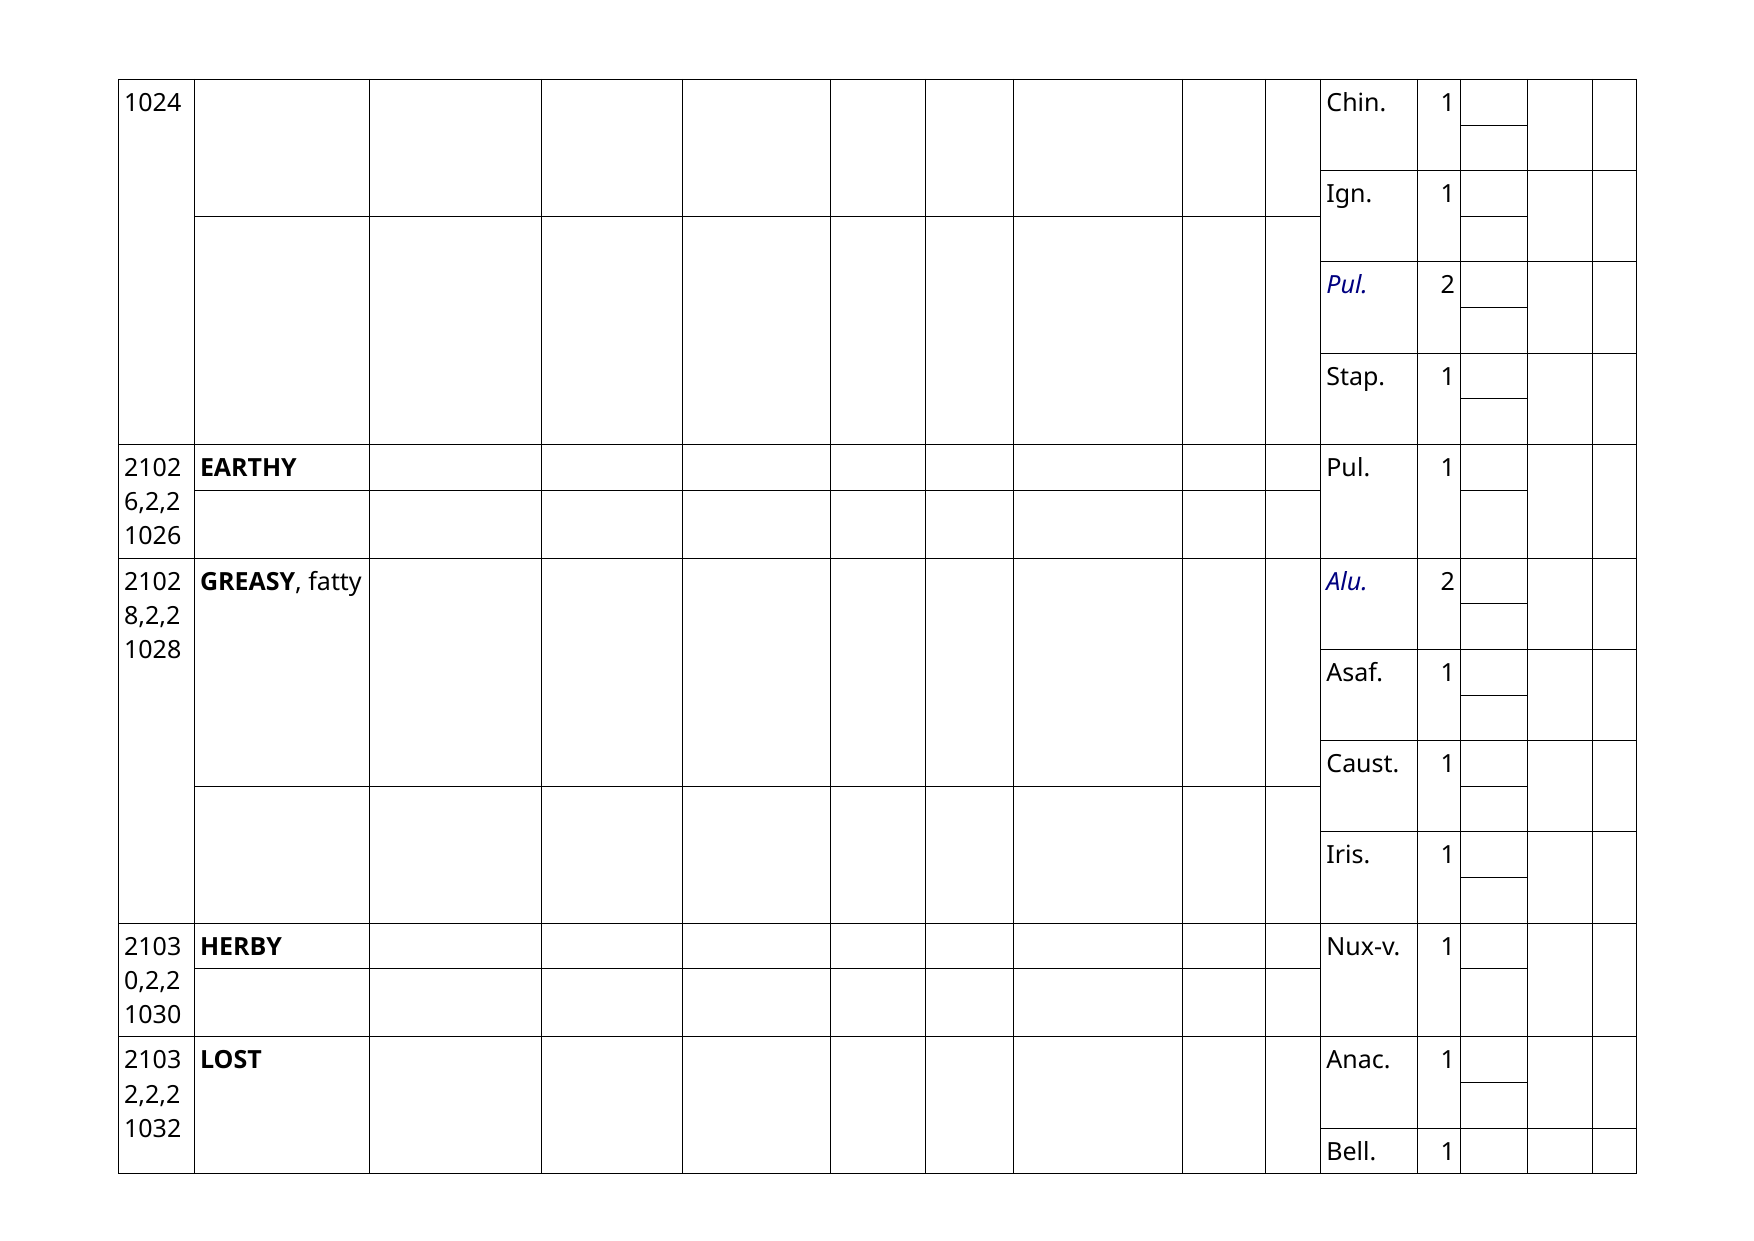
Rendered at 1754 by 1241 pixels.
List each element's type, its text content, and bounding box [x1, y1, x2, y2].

table_cell 21032,2,21032 [119, 1037, 194, 1173]
table_cell [1528, 832, 1592, 923]
table_cell [1266, 969, 1320, 1036]
table_cell [1461, 171, 1527, 216]
table_cell [831, 1037, 925, 1173]
table_cell [926, 445, 1013, 489]
table_cell [1593, 650, 1636, 740]
table_cell [683, 445, 830, 489]
table_cell [1461, 924, 1527, 968]
table_cell [1461, 126, 1527, 170]
table_cell [195, 217, 369, 444]
table_cell [1593, 832, 1636, 923]
table_cell [1183, 445, 1265, 489]
table_cell [370, 1037, 541, 1173]
table_cell [1266, 787, 1320, 923]
table_cell Bell. [1321, 1129, 1417, 1173]
table_cell 1 [1418, 80, 1460, 170]
table_cell [542, 445, 682, 489]
table_cell [195, 80, 369, 216]
table_cell [831, 491, 925, 558]
table_cell [370, 80, 541, 216]
table_cell greasy, fatty [195, 559, 369, 786]
table_cell [683, 787, 830, 923]
table_cell [1593, 1129, 1636, 1173]
table_cell [1593, 1037, 1636, 1128]
table_cell [1266, 559, 1320, 786]
table_cell 1 [1418, 741, 1460, 831]
table_cell [1461, 696, 1527, 740]
table_cell [1593, 741, 1636, 831]
table_cell Iris. [1321, 832, 1417, 923]
table_cell Anac. [1321, 1037, 1417, 1128]
table_cell [1528, 262, 1592, 353]
table_cell [1461, 559, 1527, 603]
table_cell [542, 80, 682, 216]
table_cell [542, 787, 682, 923]
table_cell Alu. [1321, 559, 1417, 649]
table_cell [370, 969, 541, 1036]
table_cell [926, 217, 1013, 444]
table_cell [926, 787, 1013, 923]
table_cell [926, 924, 1013, 968]
table_cell [1528, 80, 1592, 170]
table_cell 1 [1418, 445, 1460, 558]
table_cell [370, 491, 541, 558]
table_cell lost [195, 1037, 369, 1173]
table_cell [1014, 924, 1182, 968]
table_cell [1183, 787, 1265, 923]
table_cell [831, 969, 925, 1036]
table_cell 1 [1418, 1037, 1460, 1128]
table_cell [1014, 969, 1182, 1036]
table_cell [1528, 559, 1592, 649]
table_cell [926, 969, 1013, 1036]
table_cell [542, 491, 682, 558]
table_cell herby [195, 924, 369, 968]
table_cell [1266, 1037, 1320, 1173]
table_cell [1528, 171, 1592, 261]
table_cell [542, 217, 682, 444]
table_cell [1183, 217, 1265, 444]
table_cell [370, 559, 541, 786]
table_cell [370, 217, 541, 444]
table_cell [683, 924, 830, 968]
table_cell [683, 969, 830, 1036]
table_cell 1 [1418, 832, 1460, 923]
table_cell [926, 1037, 1013, 1173]
table_cell 1 [1418, 1129, 1460, 1173]
table_cell [1528, 445, 1592, 558]
table_cell Stap. [1321, 354, 1417, 444]
table_cell [1266, 217, 1320, 444]
table_cell [1014, 217, 1182, 444]
table_cell [1183, 1037, 1265, 1173]
table_cell [1593, 924, 1636, 1036]
table_cell [1014, 787, 1182, 923]
table_cell [1014, 1037, 1182, 1173]
table_cell [831, 924, 925, 968]
table_cell [195, 787, 369, 923]
table_cell [926, 559, 1013, 786]
table_cell [1461, 308, 1527, 353]
table_cell [1014, 80, 1182, 216]
table_cell [683, 1037, 830, 1173]
table_cell [1266, 80, 1320, 216]
table_cell Pul. [1321, 262, 1417, 353]
table_cell [1528, 354, 1592, 444]
table_cell [683, 491, 830, 558]
table_cell 2 [1418, 262, 1460, 353]
table_cell [1461, 445, 1527, 489]
table_cell [1528, 741, 1592, 831]
table_cell [1461, 80, 1527, 124]
table_cell [683, 559, 830, 786]
table_cell [542, 1037, 682, 1173]
table_cell [370, 787, 541, 923]
table_cell [1183, 924, 1265, 968]
table_cell Ign. [1321, 171, 1417, 261]
table_cell [1593, 80, 1636, 170]
table_cell [1461, 217, 1527, 261]
table_cell [831, 80, 925, 216]
table_cell [831, 217, 925, 444]
table_cell [1461, 354, 1527, 398]
table_cell Pul. [1321, 445, 1417, 558]
table_cell 1 [1418, 171, 1460, 261]
table_cell [1461, 604, 1527, 649]
table_cell [1461, 399, 1527, 444]
table_cell [683, 217, 830, 444]
table_cell [1461, 1129, 1527, 1173]
table_cell [926, 491, 1013, 558]
table_cell [1183, 491, 1265, 558]
table_cell [1461, 787, 1527, 831]
table_cell Asaf. [1321, 650, 1417, 740]
table_cell [1461, 741, 1527, 786]
table_cell [1014, 445, 1182, 489]
table_cell [1266, 924, 1320, 968]
table_cell 21028,2,21028 [119, 559, 194, 923]
table_cell [1461, 1083, 1527, 1128]
table_cell [1593, 354, 1636, 444]
table_cell [1461, 832, 1527, 877]
table_cell [542, 924, 682, 968]
table_cell [831, 445, 925, 489]
table_cell [195, 969, 369, 1036]
table_cell [1528, 650, 1592, 740]
table_cell [1593, 171, 1636, 261]
table_cell 1024 [119, 80, 194, 444]
table_cell Caust. [1321, 741, 1417, 831]
table_cell [1461, 262, 1527, 307]
table_cell [1461, 969, 1527, 1036]
table_cell earthy [195, 445, 369, 489]
table_cell [1266, 491, 1320, 558]
table_cell 1 [1418, 354, 1460, 444]
table_cell [1593, 445, 1636, 558]
table_cell Nux-v. [1321, 924, 1417, 1036]
table_cell [926, 80, 1013, 216]
table_cell [1461, 1037, 1527, 1082]
table_cell 1 [1418, 650, 1460, 740]
table_cell [1266, 445, 1320, 489]
table_cell 21026,2,21026 [119, 445, 194, 558]
table_cell [1183, 559, 1265, 786]
table_cell [1014, 559, 1182, 786]
table_cell [1593, 559, 1636, 649]
table_cell [1528, 924, 1592, 1036]
table_cell [1461, 878, 1527, 923]
table_cell [831, 559, 925, 786]
table_cell 1 [1418, 924, 1460, 1036]
table_cell [195, 491, 369, 558]
table_cell [1461, 491, 1527, 558]
table_cell [1528, 1037, 1592, 1128]
table_cell [370, 445, 541, 489]
table_cell [1183, 969, 1265, 1036]
table_cell [831, 787, 925, 923]
table_cell [542, 969, 682, 1036]
table_cell [1014, 491, 1182, 558]
table_cell [542, 559, 682, 786]
table_cell Chin. [1321, 80, 1417, 170]
table_cell [1461, 650, 1527, 694]
table_cell 21030,2,21030 [119, 924, 194, 1036]
table_cell 2 [1418, 559, 1460, 649]
table_cell [683, 80, 830, 216]
table_cell [370, 924, 541, 968]
table_cell [1528, 1129, 1592, 1173]
table_cell [1593, 262, 1636, 353]
table_cell [1183, 80, 1265, 216]
